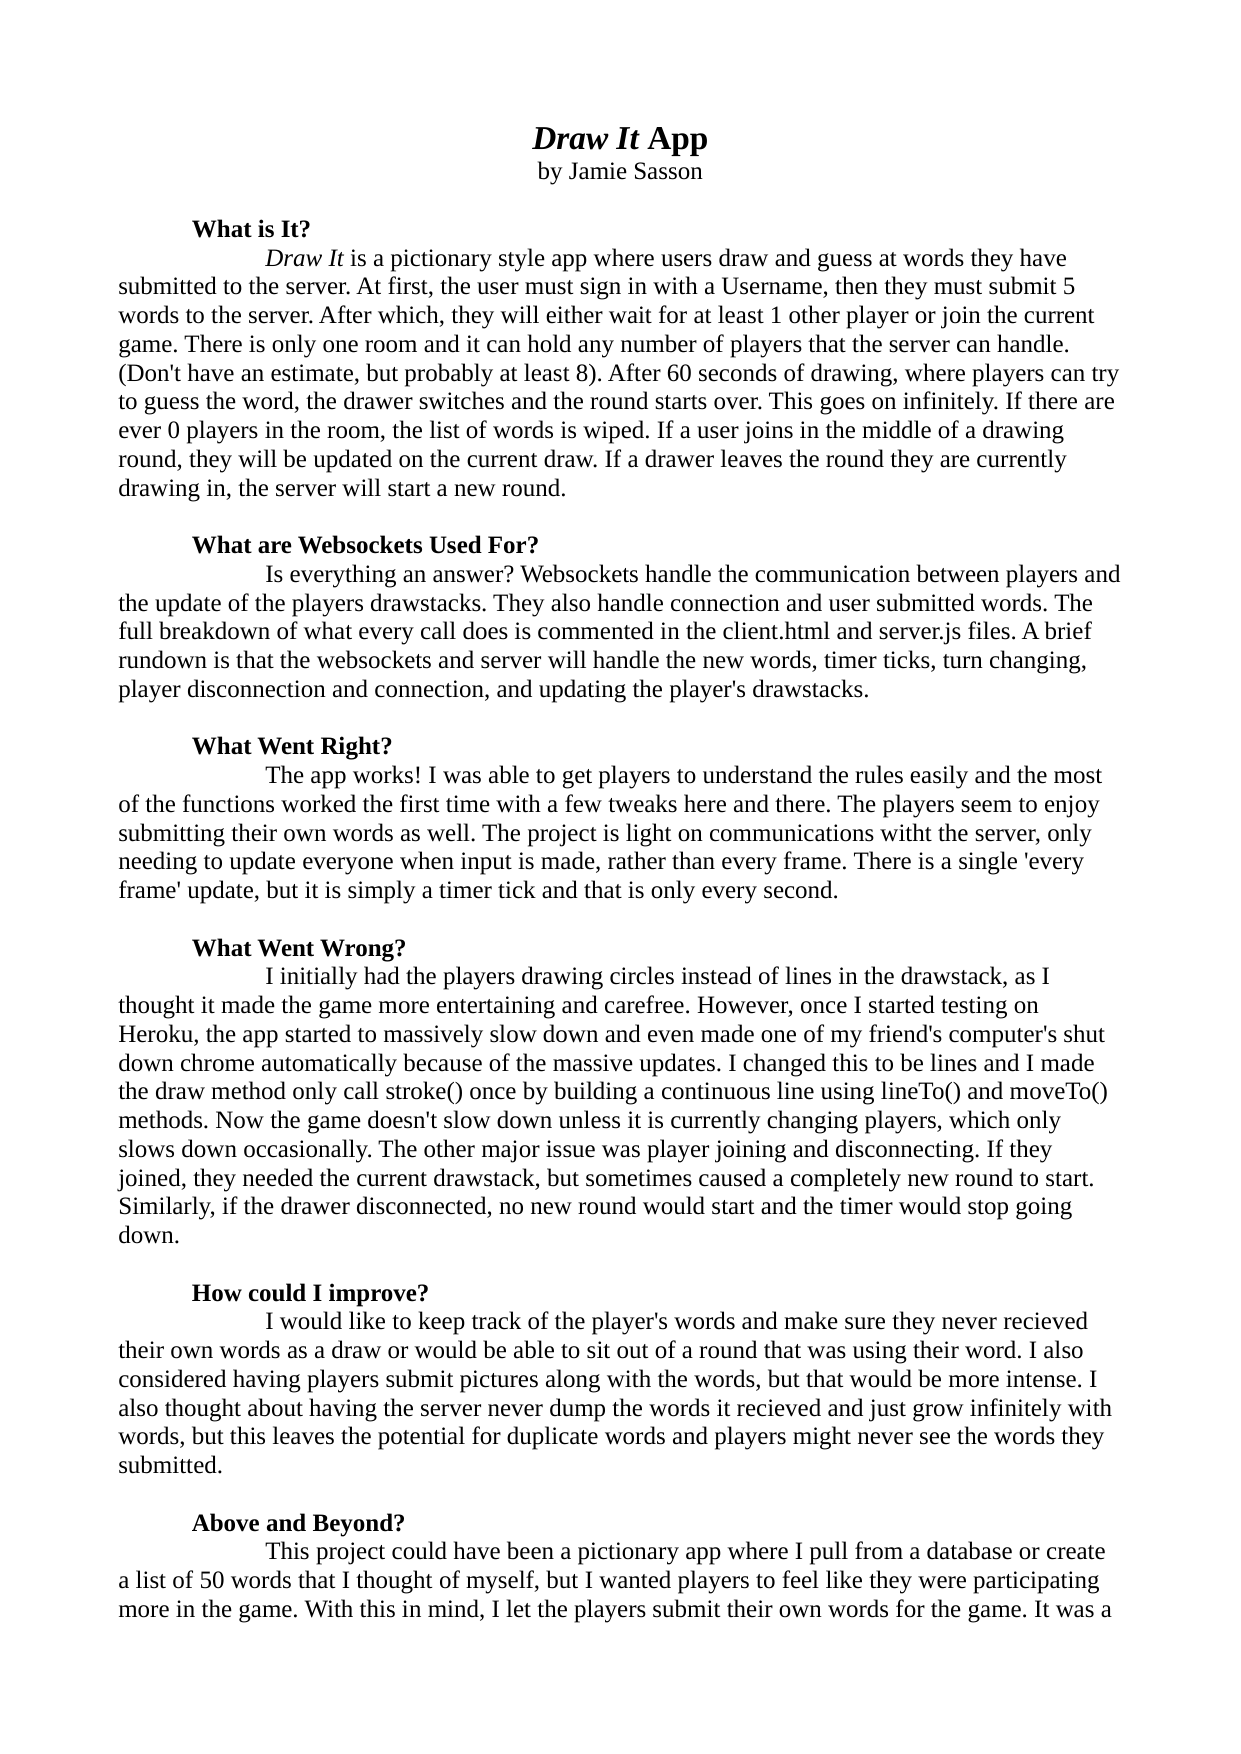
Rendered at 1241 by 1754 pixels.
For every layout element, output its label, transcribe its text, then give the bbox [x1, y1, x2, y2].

text Draw It is a pictionary style app where users draw and guess at words they have submitted to the server. At first, the user must sign in with a Username, then they must submit 5 words to the server. After which, they will either wait for at least 1 other player or join the current game. There is only one room and it can hold any number of players that the server can handle. (Don't have an estimate, but probably at least 8). After 60 seconds of drawing, where players can try to guess the word, the drawer switches and the round starts over. This goes on infinitely. If there are ever 0 players in the room, the list of words is wiped. If a user joins in the middle of a drawing round, they will be updated on the current draw. If a drawer leaves the round they are currently drawing in, the server will start a new round. [118, 243, 1122, 501]
text Above and Beyond? [118, 1508, 1122, 1536]
text by Jamie Sasson [118, 156, 1122, 185]
text What Went Wrong? [118, 933, 1122, 961]
text What are Websockets Used For? [118, 530, 1122, 559]
text The app works! I was able to get players to understand the rules easily and the most of the functions worked the first time with a few tweaks here and there. The players seem to enjoy submitting their own words as well. The project is light on communications witht the server, only needing to update everyone when input is made, rather than every frame. There is a single 'every frame' update, but it is simply a timer tick and that is only every second. [118, 760, 1122, 904]
text What Went Right? [118, 731, 1122, 760]
text I would like to keep track of the player's words and make sure they never recieved their own words as a draw or would be able to sit out of a round that was using their word. I also considered having players submit pictures along with the words, but that would be more intense. I also thought about having the server never dump the words it recieved and just grow infinitely with words, but this leaves the potential for duplicate words and players might never see the words they submitted. [118, 1306, 1122, 1479]
text Is everything an answer? Websockets handle the communication between players and the update of the players drawstacks. They also handle connection and user submitted words. The full breakdown of what every call does is commented in the client.html and server.js files. A brief rundown is that the websockets and server will handle the new words, timer ticks, turn changing, player disconnection and connection, and updating the player's drawstacks. [118, 559, 1122, 703]
text How could I improve? [118, 1278, 1122, 1306]
text I initially had the players drawing circles instead of lines in the drawstack, as I thought it made the game more entertaining and carefree. However, once I started testing on Heroku, the app started to massively slow down and even made one of my friend's computer's shut down chrome automatically because of the massive updates. I changed this to be lines and I made the draw method only call stroke() once by building a continuous line using lineTo() and moveTo() methods. Now the game doesn't slow down unless it is currently changing players, which only slows down occasionally. The other major issue was player joining and disconnecting. If they joined, they needed the current drawstack, but sometimes caused a completely new round to start. Similarly, if the drawer disconnected, no new round would start and the timer would stop going down. [118, 961, 1122, 1249]
text What is It? [118, 214, 1122, 243]
text Draw It App [118, 118, 1122, 156]
text This project could have been a pictionary app where I pull from a database or create a list of 50 words that I thought of myself, but I wanted players to feel like they were participating more in the game. With this in mind, I let the players submit their own words for the game. It was a [118, 1536, 1122, 1623]
